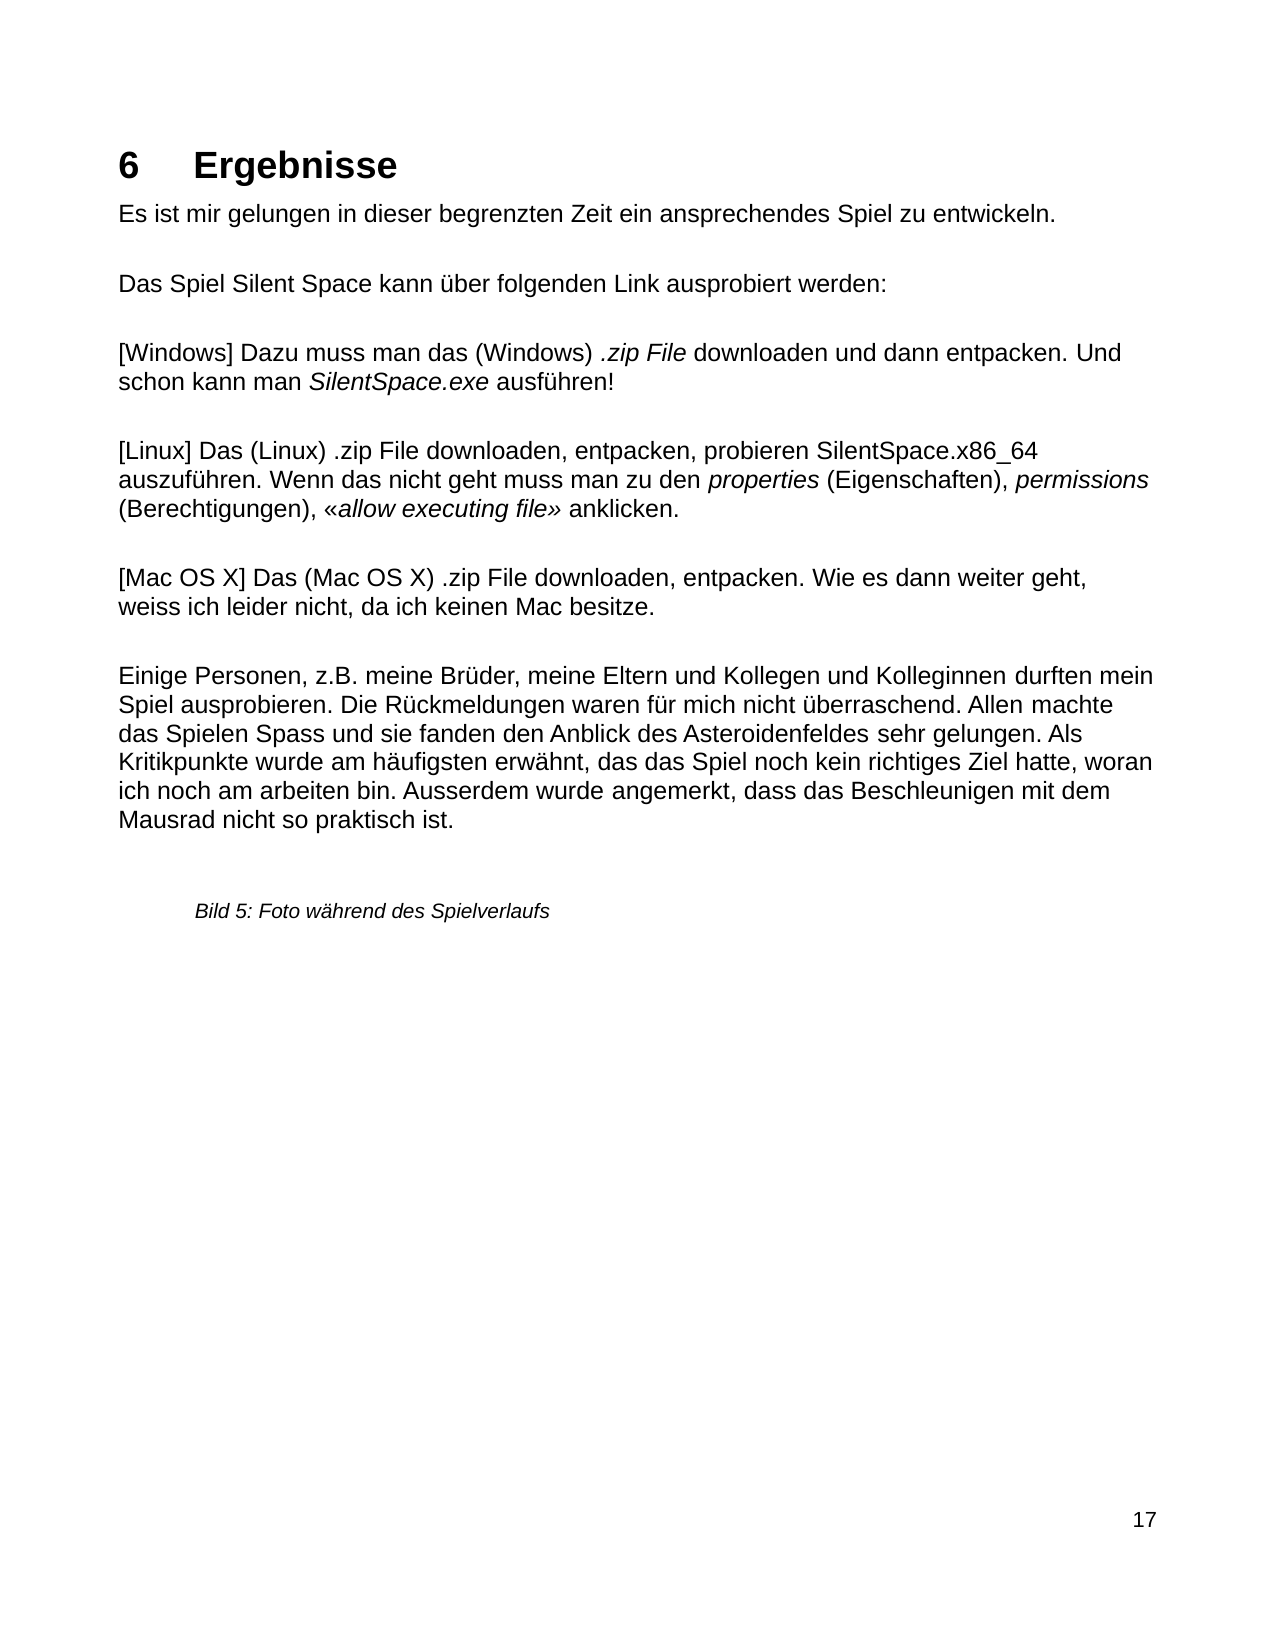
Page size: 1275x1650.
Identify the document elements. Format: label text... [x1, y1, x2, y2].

text Einige Personen, z.B. meine Brüder, meine Eltern und Kollegen und Kolleginnen durften mein Spiel ausprobieren. Die Rückmeldungen waren für mich nicht überraschend. Allen machte das Spielen Spass und sie fanden den Anblick des Asteroidenfeldes sehr gelungen. Als Kritikpunkte wurde am häufigsten erwähnt, das das Spiel noch kein richtiges Ziel hatte, woran ich noch am arbeiten bin. Ausserdem wurde angemerkt, dass das Beschleunigen mit dem Mausrad nicht so praktisch ist. [118, 661, 1157, 834]
text [Windows] Dazu muss man das (Windows) .zip File downloaden und dann entpacken. Und schon kann man SilentSpace.exe ausführen! [118, 338, 1157, 396]
text Das Spiel Silent Space kann über folgenden Link ausprobiert werden: [118, 269, 1157, 297]
text [Linux] Das (Linux) .zip File downloaden, entpacken, probieren SilentSpace.x86_64 auszuführen. Wenn das nicht geht muss man zu den properties (Eigenschaften), permissions (Berechtigungen), «allow executing file» anklicken. [118, 436, 1157, 522]
text Bild 5: Foto während des Spielverlaufs [194, 899, 1080, 923]
subtitle Ergebnisse [118, 143, 1157, 187]
text Es ist mir gelungen in dieser begrenzten Zeit ein ansprechendes Spiel zu entwickeln. [118, 199, 1157, 228]
text [Mac OS X] Das (Mac OS X) .zip File downloaden, entpacken. Wie es dann weiter geht, weiss ich leider nicht, da ich keinen Mac besitze. [118, 563, 1157, 621]
